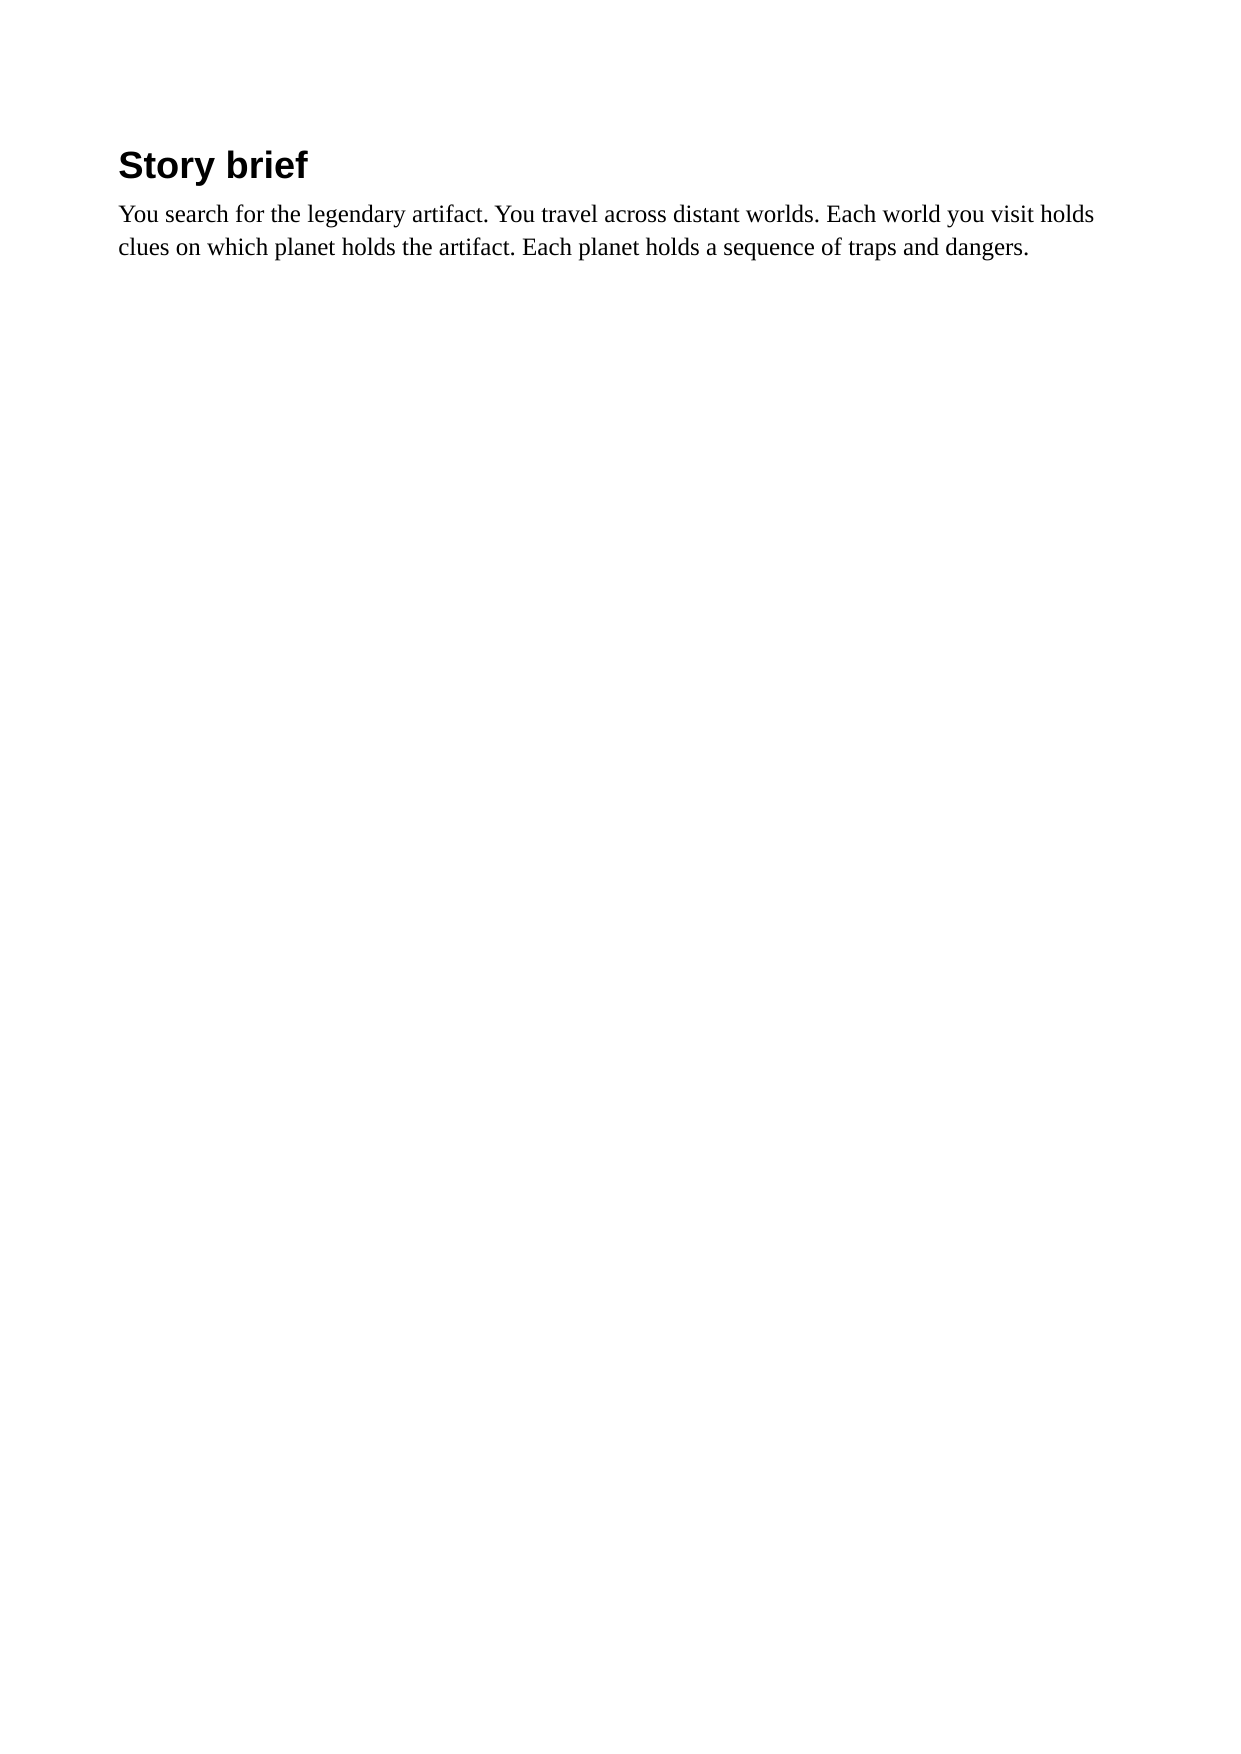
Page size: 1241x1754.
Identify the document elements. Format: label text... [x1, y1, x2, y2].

text You search for the legendary artifact. You travel across distant worlds. Each world you visit holds clues on which planet holds the artifact. Each planet holds a sequence of traps and dangers. [118, 199, 1122, 261]
subtitle Story brief [118, 143, 1122, 187]
